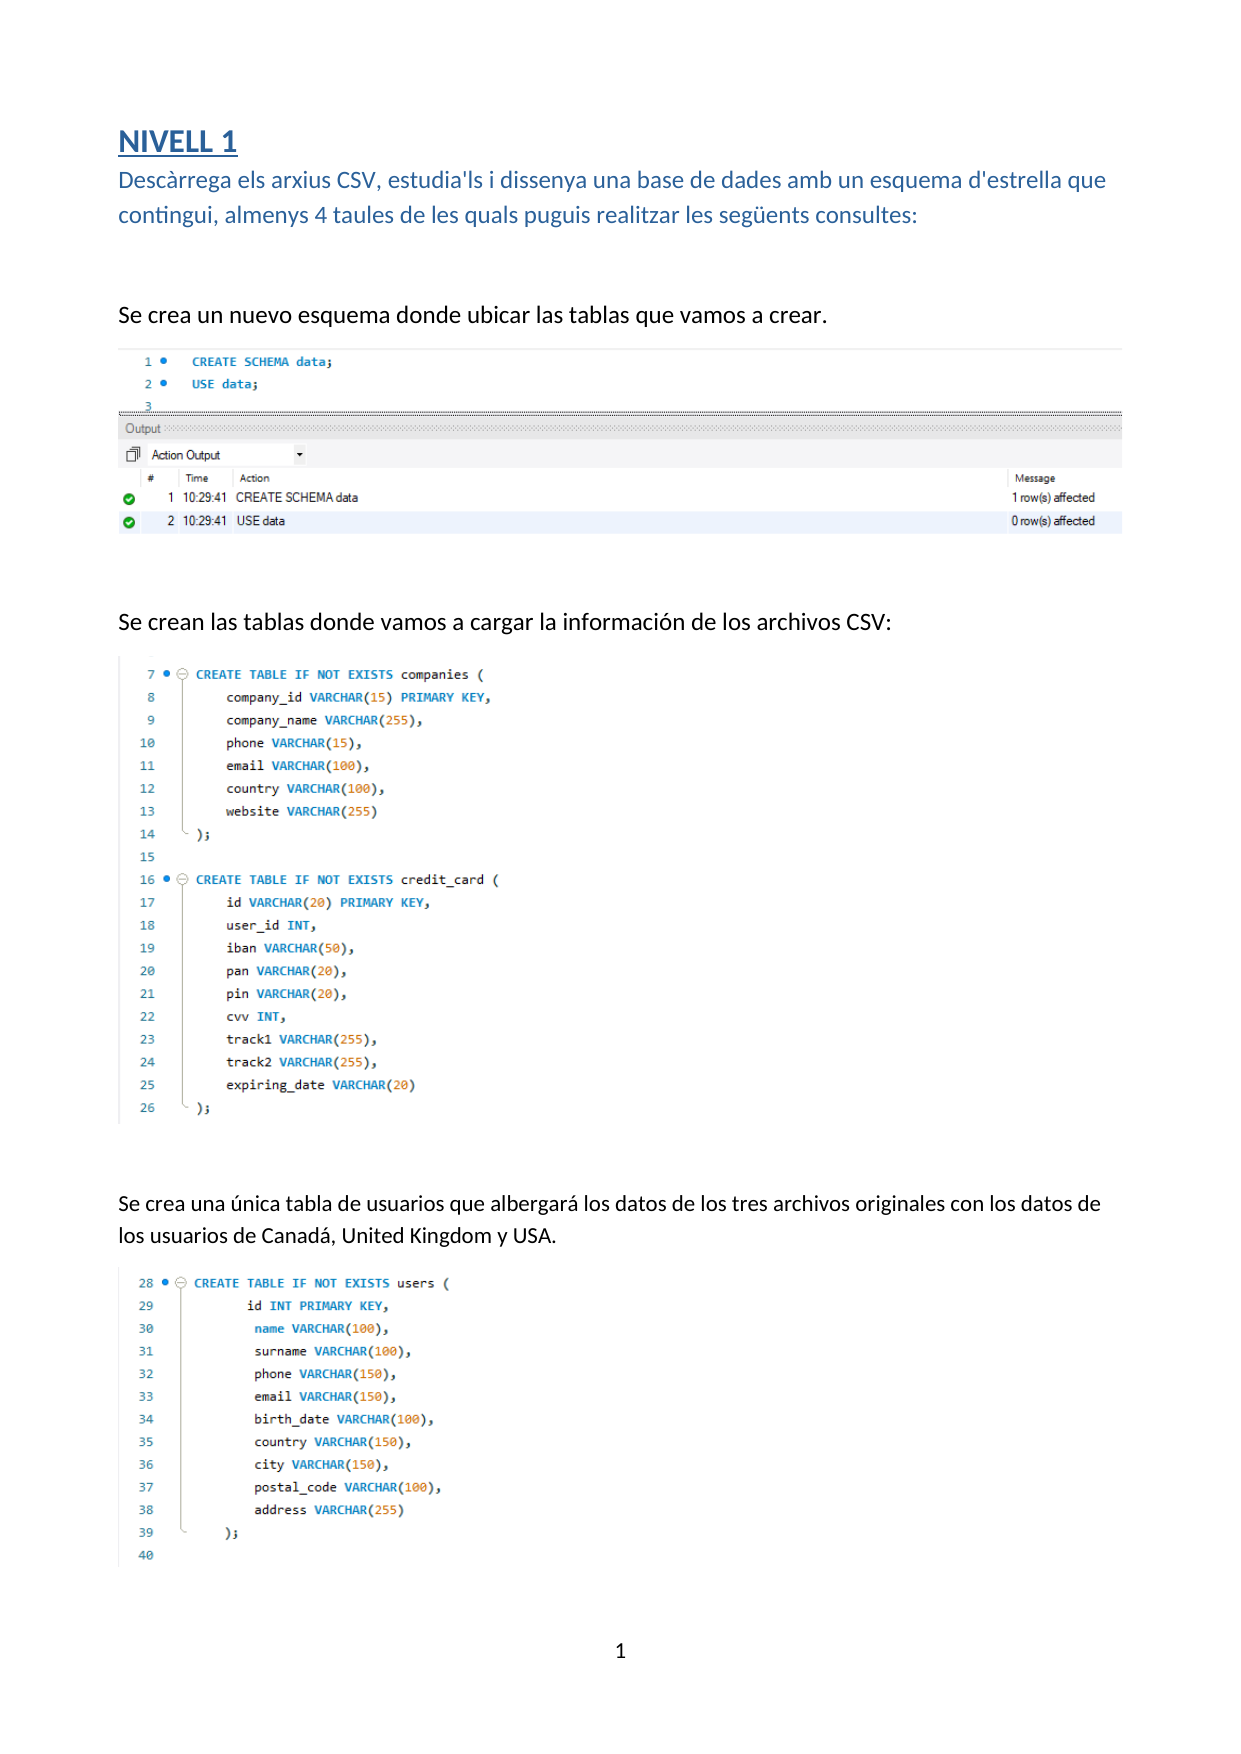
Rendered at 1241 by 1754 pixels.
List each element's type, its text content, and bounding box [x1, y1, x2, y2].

text NIVELL 1 [118, 120, 1122, 161]
text Descàrrega els arxius CSV, estudia'ls i dissenya una base de dades amb un esquema d'estrella que contingui, almenys 4 taules de les quals puguis realitzar les següents consultes: [118, 164, 1122, 230]
text Se crea una única tabla de usuarios que albergará los datos de los tres archivos originales con los datos de los usuarios de Canadá, United Kingdom y USA. [118, 1189, 1122, 1249]
text Se crean las tablas donde vamos a cargar la información de los archivos CSV: [118, 606, 1122, 637]
picture [118, 348, 1123, 538]
picture [118, 656, 768, 1124]
text Se crea un nuevo esquema donde ubicar las tablas que vamos a crear. [118, 299, 1122, 329]
